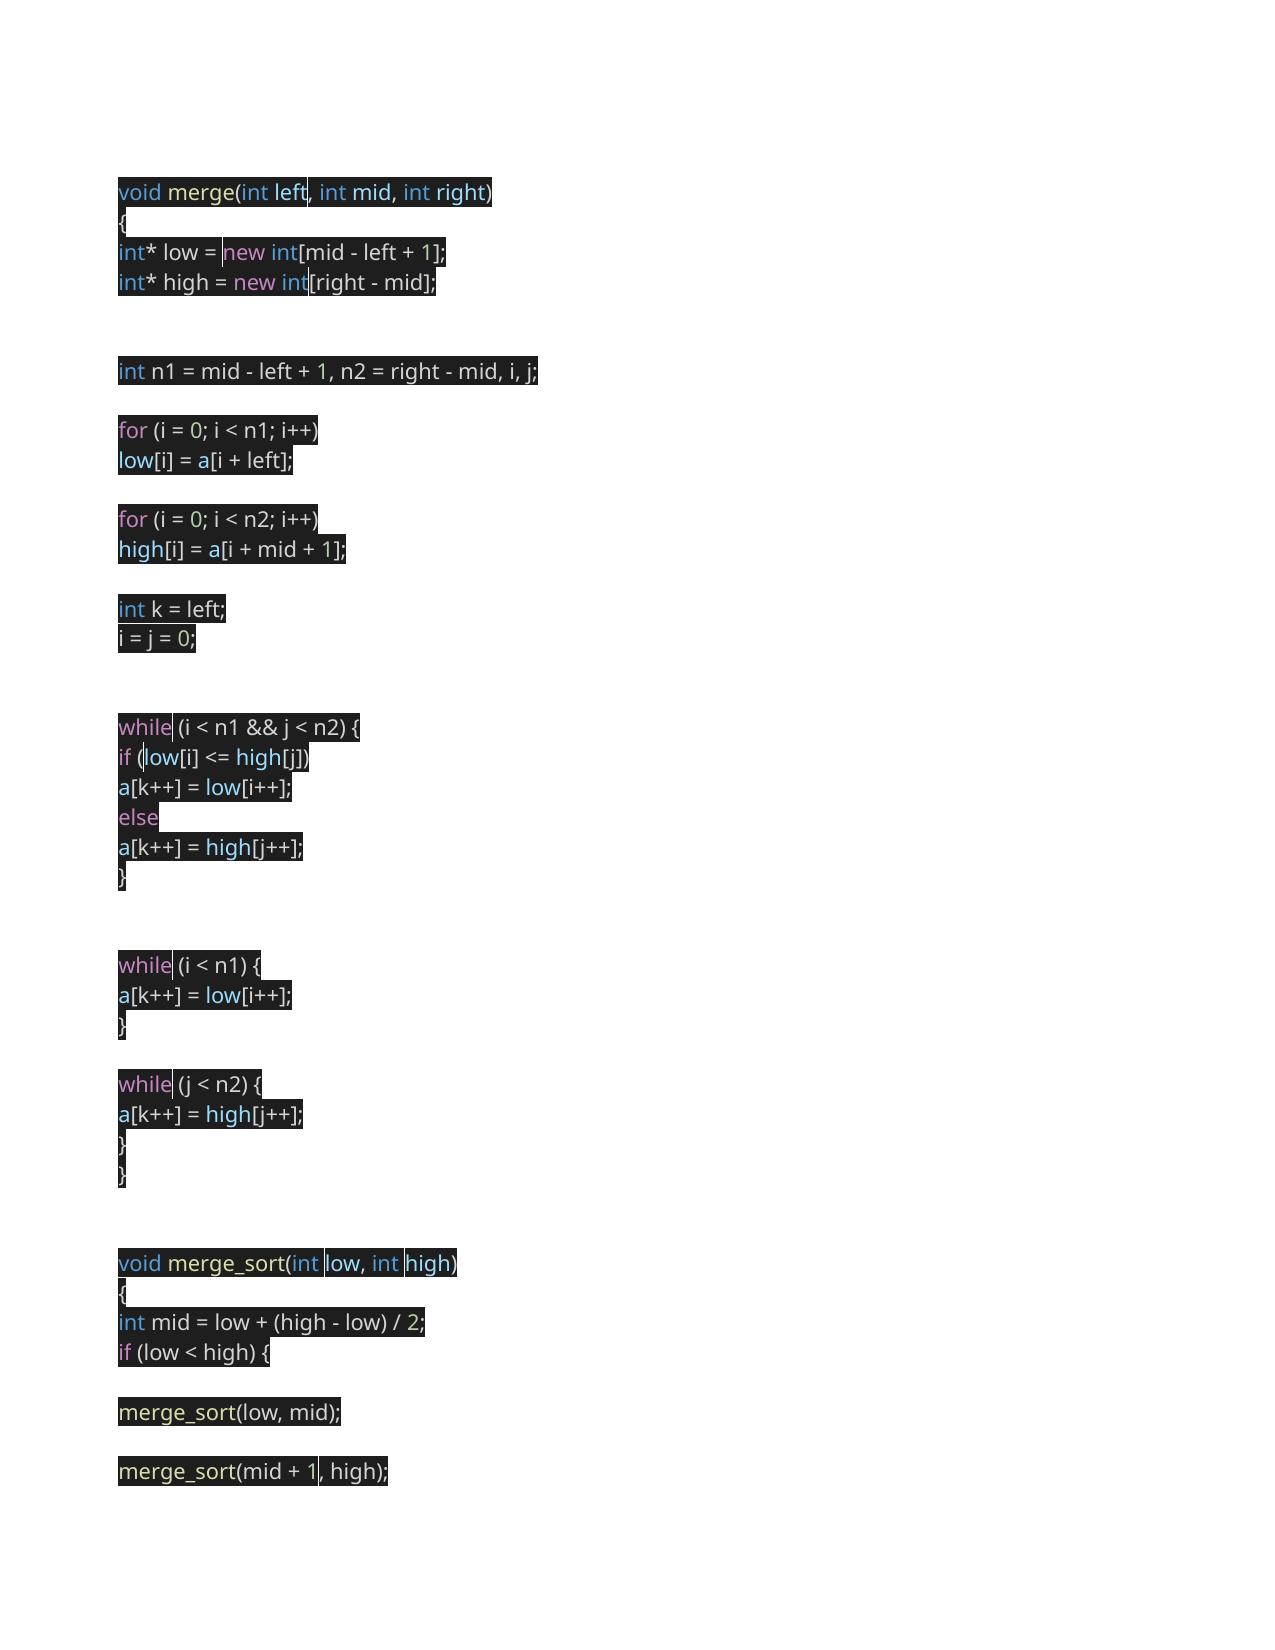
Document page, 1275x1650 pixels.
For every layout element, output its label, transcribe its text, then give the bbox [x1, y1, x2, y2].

text int mid = low + (high - low) / 2; [118, 1307, 1157, 1337]
text } [118, 1010, 1157, 1040]
text } [118, 1159, 1157, 1188]
text else [118, 802, 1157, 832]
text { [118, 1277, 1157, 1307]
text a[k++] = low[i++]; [118, 772, 1157, 802]
text a[k++] = low[i++]; [118, 980, 1157, 1010]
text while (j < n2) { [118, 1069, 1157, 1099]
text void merge(int left, int mid, int right) [118, 177, 1157, 207]
text } [118, 1129, 1157, 1159]
text a[k++] = high[j++]; [118, 832, 1157, 861]
text low[i] = a[i + left]; [118, 445, 1157, 475]
text a[k++] = high[j++]; [118, 1099, 1157, 1129]
text if (low < high) { [118, 1337, 1157, 1367]
text int n1 = mid - left + 1, n2 = right - mid, i, j; [118, 356, 1157, 385]
text int k = left; [118, 594, 1157, 623]
text int* high = new int[right - mid]; [118, 267, 1157, 296]
text { [118, 207, 1157, 237]
text void merge_sort(int low, int high) [118, 1248, 1157, 1277]
text for (i = 0; i < n1; i++) [118, 415, 1157, 445]
text for (i = 0; i < n2; i++) [118, 504, 1157, 534]
text int* low = new int[mid - left + 1]; [118, 237, 1157, 267]
text i = j = 0; [118, 623, 1157, 653]
text while (i < n1 && j < n2) { [118, 712, 1157, 742]
text if (low[i] <= high[j]) [118, 742, 1157, 772]
text while (i < n1) { [118, 950, 1157, 980]
text merge_sort(mid + 1, high); [118, 1456, 1157, 1486]
text high[i] = a[i + mid + 1]; [118, 534, 1157, 564]
text } [118, 861, 1157, 891]
text merge_sort(low, mid); [118, 1397, 1157, 1426]
